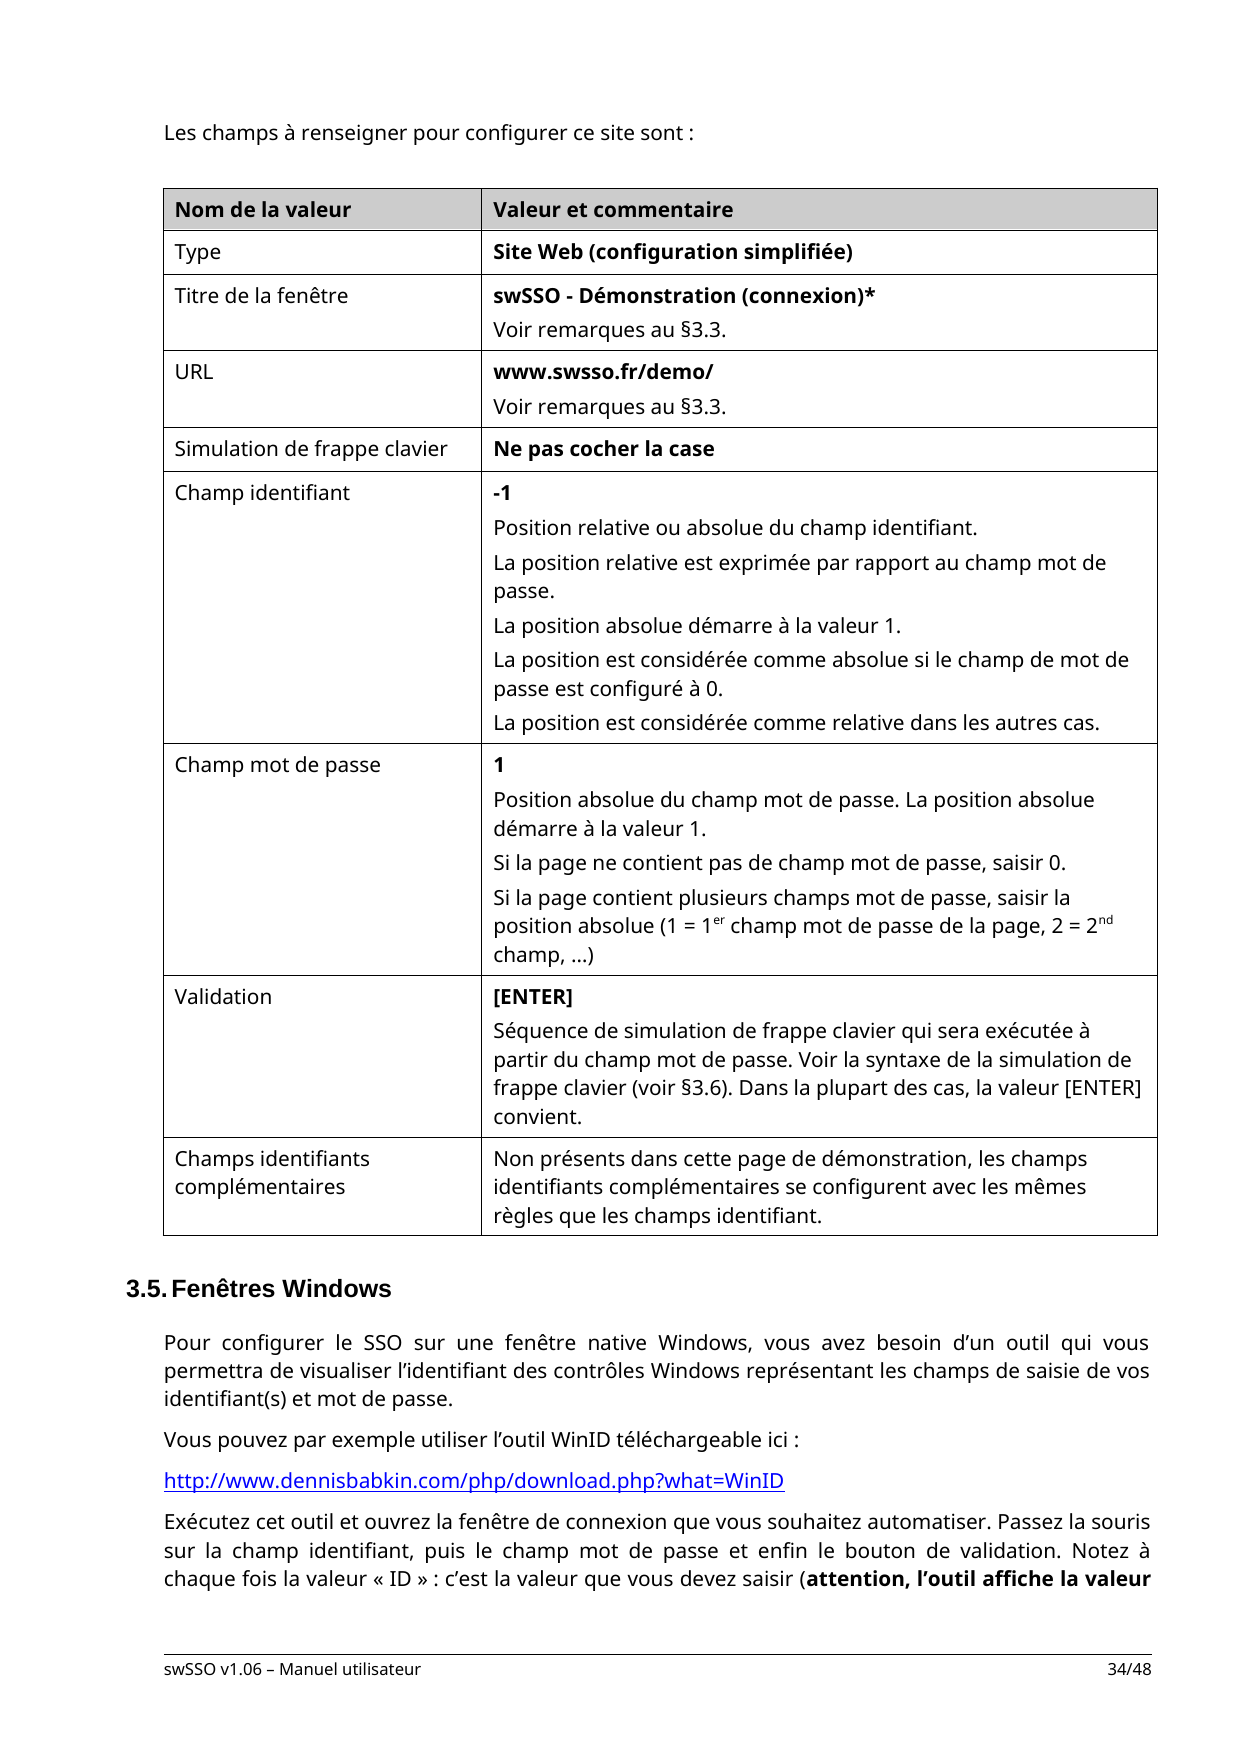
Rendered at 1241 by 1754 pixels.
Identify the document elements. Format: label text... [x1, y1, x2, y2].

table_cell Simulation de frappe clavier [164, 428, 481, 471]
table_cell www.swsso.fr/demo/ Voir remarques au §3.3. [482, 351, 1157, 427]
text Les champs à renseigner pour configurer ce site sont : [164, 118, 1152, 147]
table_cell URL [164, 351, 481, 427]
table_cell Non présents dans cette page de démonstration, les champs identifiants complémentaires se configurent avec les mêmes règles que les champs identifiant. [482, 1138, 1157, 1235]
text Pour configurer le SSO sur une fenêtre native Windows, vous avez besoin d’un outil qui vous permettra de visualiser l’identifiant des contrôles Windows représentant les champs de saisie de vos identifiant(s) et mot de passe. [164, 1328, 1152, 1413]
table_cell Site Web (configuration simplifiée) [482, 231, 1157, 273]
table_cell Ne pas cocher la case [482, 428, 1157, 471]
table_header Valeur et commentaire [482, 189, 1157, 229]
table_cell [ENTER] Séquence de simulation de frappe clavier qui sera exécutée à partir du champ mot de passe. Voir la syntaxe de la simulation de frappe clavier (voir §3.6). Dans la plupart des cas, la valeur [ENTER] convient. [482, 976, 1157, 1137]
table_header Nom de la valeur [164, 189, 481, 229]
subtitle Fenêtres Windows [126, 1274, 1152, 1303]
table_cell Validation [164, 976, 481, 1137]
table_cell Type [164, 231, 481, 273]
table_cell 1 Position absolue du champ mot de passe. La position absolue démarre à la valeur 1. Si la page ne contient pas de champ mot de passe, saisir 0. Si la page contient plusieurs champs mot de passe, saisir la position absolue (1 = 1er champ mot de passe de la page, 2 = 2nd champ, …) [482, 744, 1157, 974]
table_cell Champs identifiants complémentaires [164, 1138, 481, 1235]
table_cell -1 Position relative ou absolue du champ identifiant. La position relative est exprimée par rapport au champ mot de passe. La position absolue démarre à la valeur 1. La position est considérée comme absolue si le champ de mot de passe est configuré à 0. La position est considérée comme relative dans les autres cas. [482, 472, 1157, 743]
table_cell Champ mot de passe [164, 744, 481, 974]
table_cell Champ identifiant [164, 472, 481, 743]
text http://www.dennisbabkin.com/php/download.php?what=WinID [164, 1466, 1152, 1495]
table_cell Titre de la fenêtre [164, 275, 481, 350]
text Exécutez cet outil et ouvrez la fenêtre de connexion que vous souhaitez automatiser. Passez la souris sur la champ identifiant, puis le champ mot de passe et enfin le bouton de validation. Notez à chaque fois la valeur « ID » : c’est la valeur que vous devez saisir (attention, l’outil affiche la valeur [164, 1507, 1152, 1593]
table_cell swSSO - Démonstration (connexion)* Voir remarques au §3.3. [482, 275, 1157, 350]
text Vous pouvez par exemple utiliser l’outil WinID téléchargeable ici : [164, 1426, 1152, 1454]
